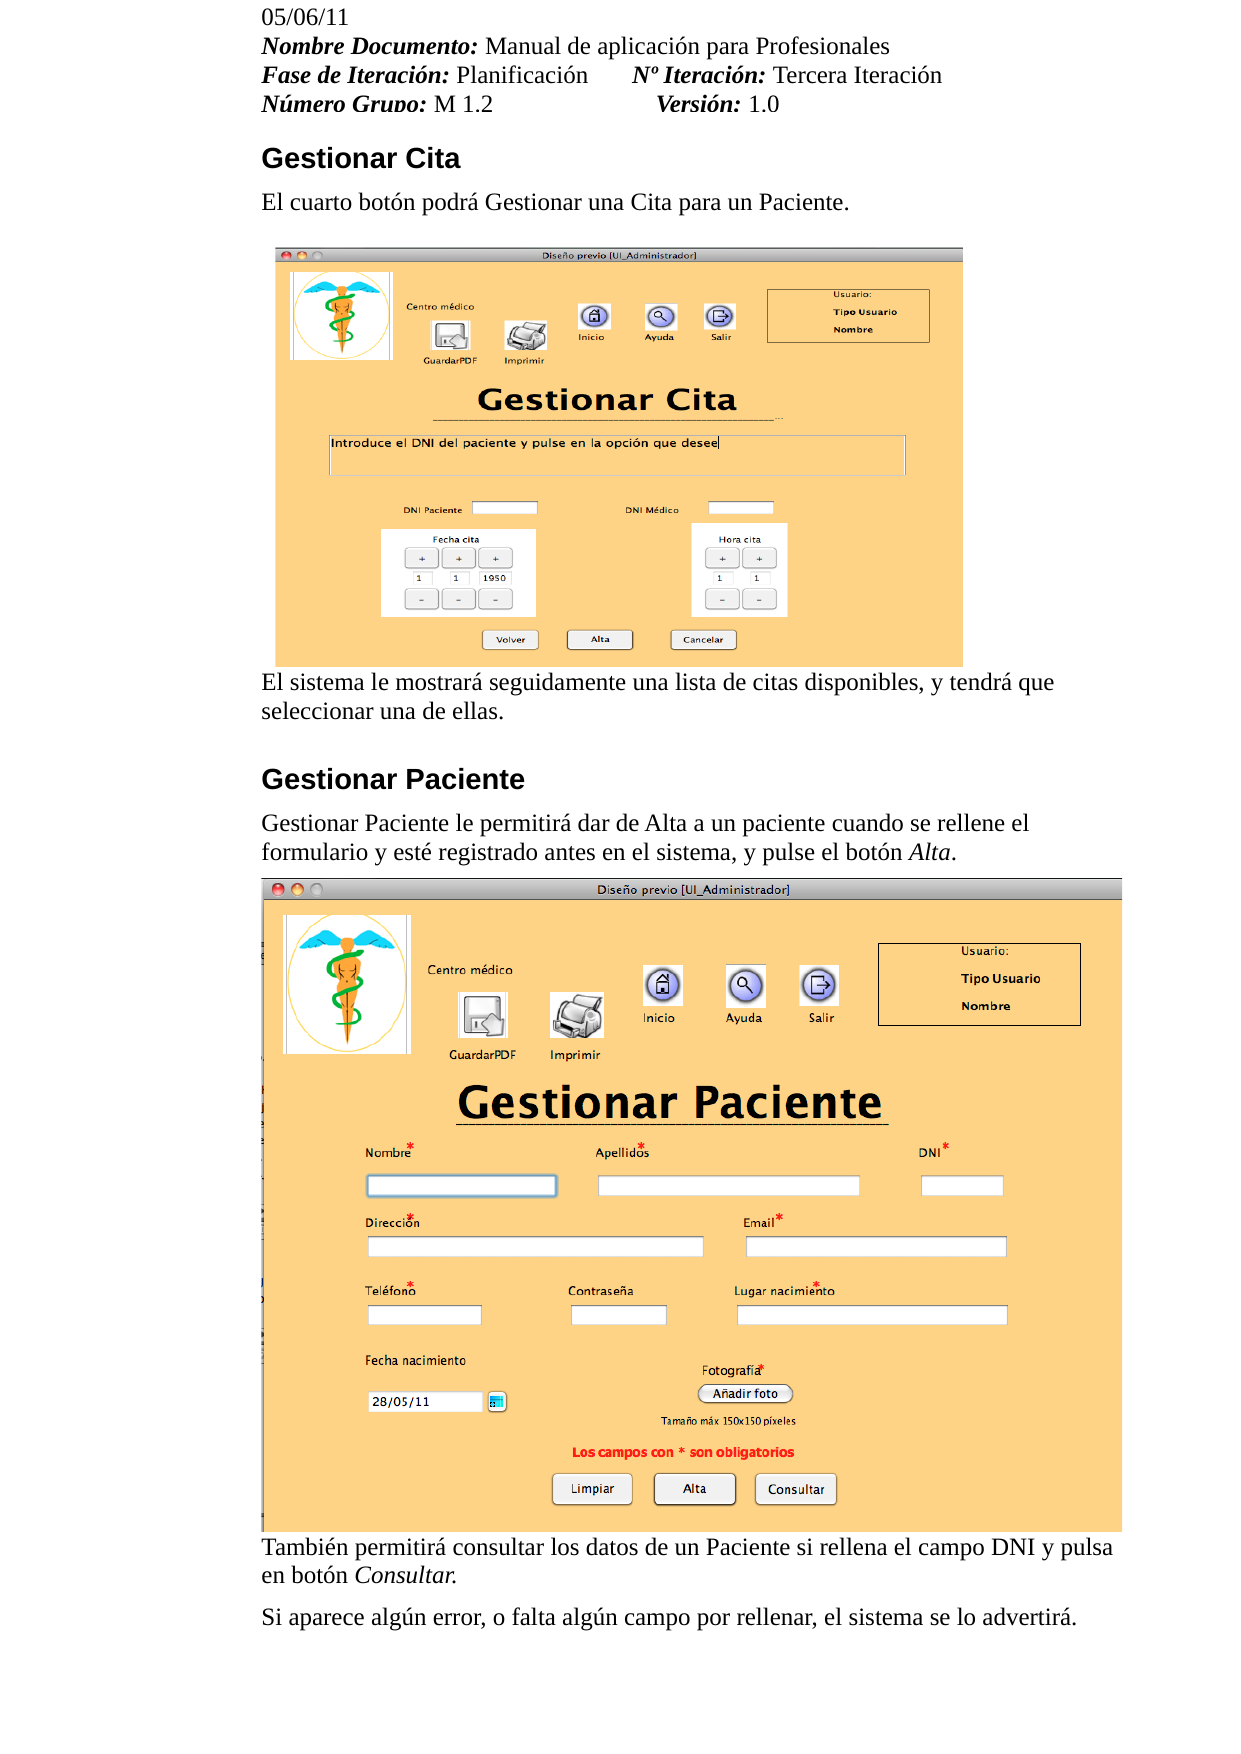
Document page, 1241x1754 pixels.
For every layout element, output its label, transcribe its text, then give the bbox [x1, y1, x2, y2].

text Gestionar Paciente le permitirá dar de Alta a un paciente cuando se rellene el formulario y esté registrado antes en el sistema, y pulse el botón Alta. [261, 808, 1122, 866]
picture [275, 247, 963, 667]
text Si aparece algún error, o falta algún campo por rellenar, el sistema se lo advertirá. [261, 1602, 1122, 1630]
text El sistema le mostrará seguidamente una lista de citas disponibles, y tendrá que seleccionar una de ellas. [261, 228, 1122, 724]
text También permitirá consultar los datos de un Paciente si rellena el campo DNI y pulsa en botón Consultar. [261, 1532, 1122, 1589]
picture [261, 878, 1123, 1532]
text El cuarto botón podrá Gestionar una Cita para un Paciente. [261, 187, 1122, 216]
subtitle Gestionar Paciente [261, 762, 1122, 796]
subtitle Gestionar Cita [261, 141, 1122, 175]
